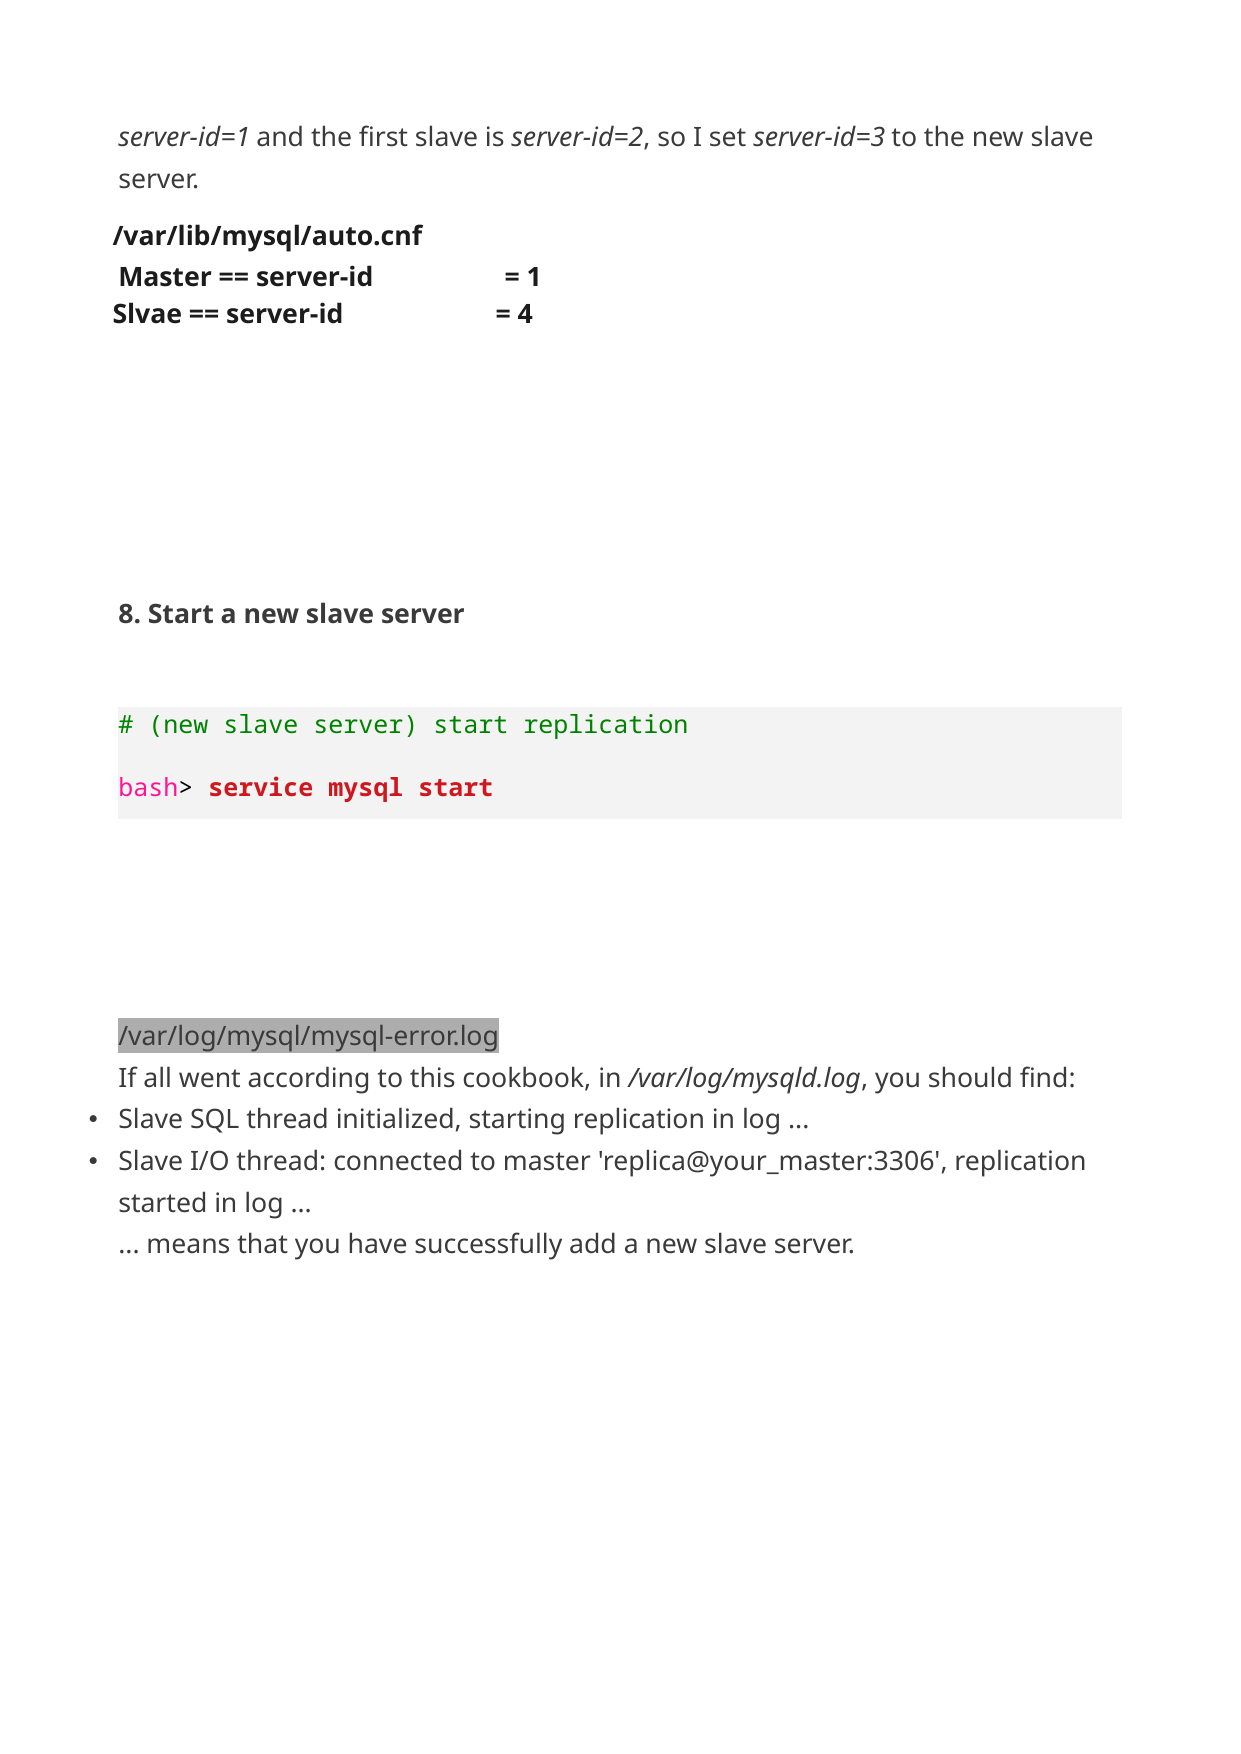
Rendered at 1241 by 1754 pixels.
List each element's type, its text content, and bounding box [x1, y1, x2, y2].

text If all went according to this cookbook, in /var/log/mysqld.log, you should find: [118, 1059, 1122, 1095]
text ... means that you have successfully add a new slave server. [118, 1225, 1122, 1261]
text 8. Start a new slave server [118, 595, 1122, 631]
text Slvae == server-id = 4 [112, 294, 1122, 331]
text /var/log/mysql/mysql-error.log [118, 1017, 1122, 1053]
table_header # (new slave server) start replication bash> service mysql start [118, 707, 697, 819]
list Slave SQL thread initialized, starting replication in log ... [118, 1101, 1122, 1137]
list Slave I/O thread: connected to master 'replica@your_master:3306', replication started in log ... [118, 1142, 1122, 1220]
text Master == server-id = 1 [118, 258, 1122, 294]
text server-id=1 and the first slave is server-id=2, so I set server-id=3 to the new slave server. [118, 118, 1122, 196]
text /var/lib/mysql/auto.cnf [112, 217, 1122, 253]
